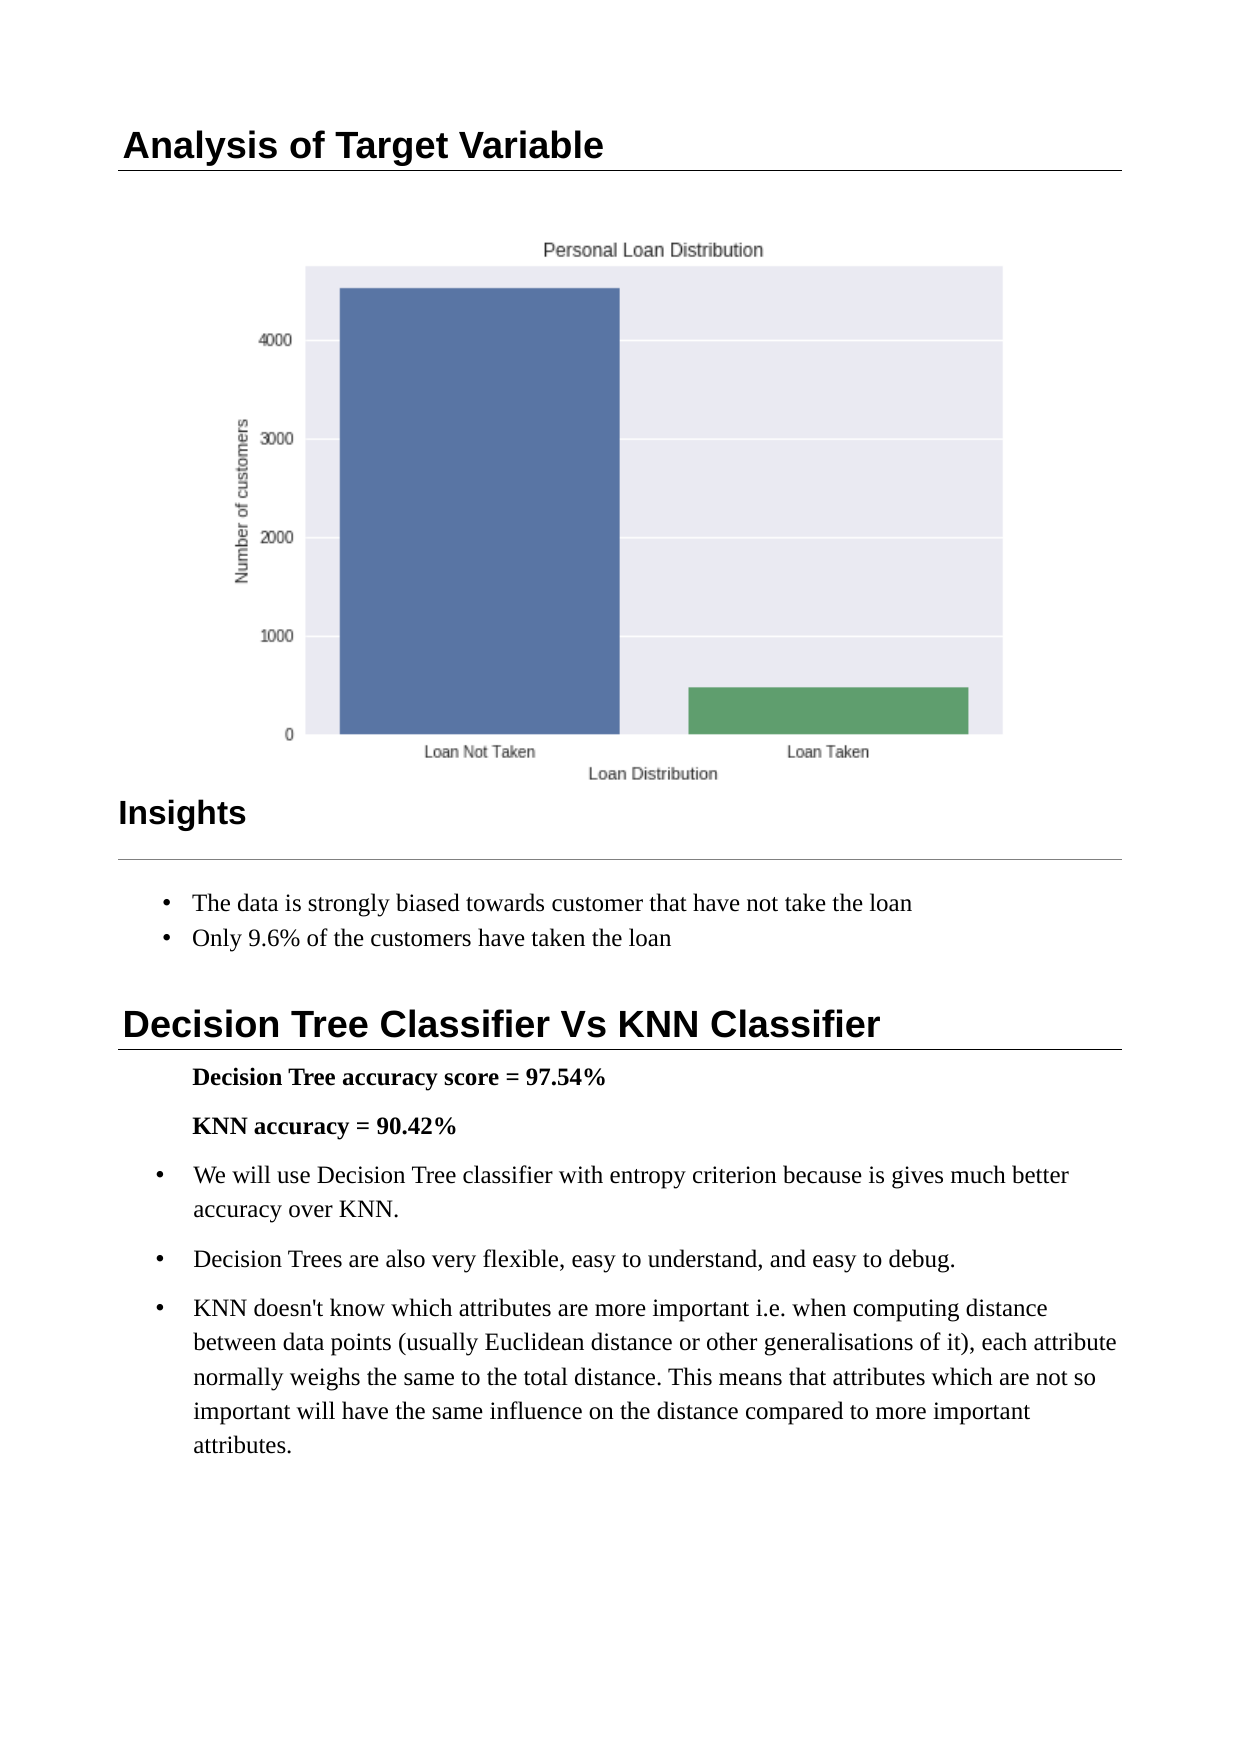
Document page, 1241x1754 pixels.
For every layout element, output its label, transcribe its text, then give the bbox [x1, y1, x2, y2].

subtitle Insights [118, 253, 1122, 832]
list KNN doesn't know which attributes are more important i.e. when computing distance between data points (usually Euclidean distance or other generalisations of it), each attribute normally weighs the same to the total distance. This means that attributes which are not so important will have the same influence on the distance compared to more important attributes. [156, 1293, 1122, 1459]
text KNN accuracy = 90.42% [118, 1111, 1122, 1140]
list We will use Decision Tree classifier with entropy criterion because is gives much better accuracy over KNN. [156, 1160, 1122, 1223]
subtitle Analysis of Target Variable [118, 118, 1122, 170]
picture [226, 232, 1014, 794]
list Only 9.6% of the customers have taken the loan [162, 923, 1122, 952]
subtitle Decision Tree Classifier Vs KNN Classifier [118, 997, 1122, 1049]
list The data is strongly biased towards customer that have not take the loan [162, 888, 1122, 917]
list Decision Trees are also very flexible, easy to understand, and easy to debug. [156, 1244, 1122, 1272]
text Decision Tree accuracy score = 97.54% [118, 1062, 1122, 1091]
